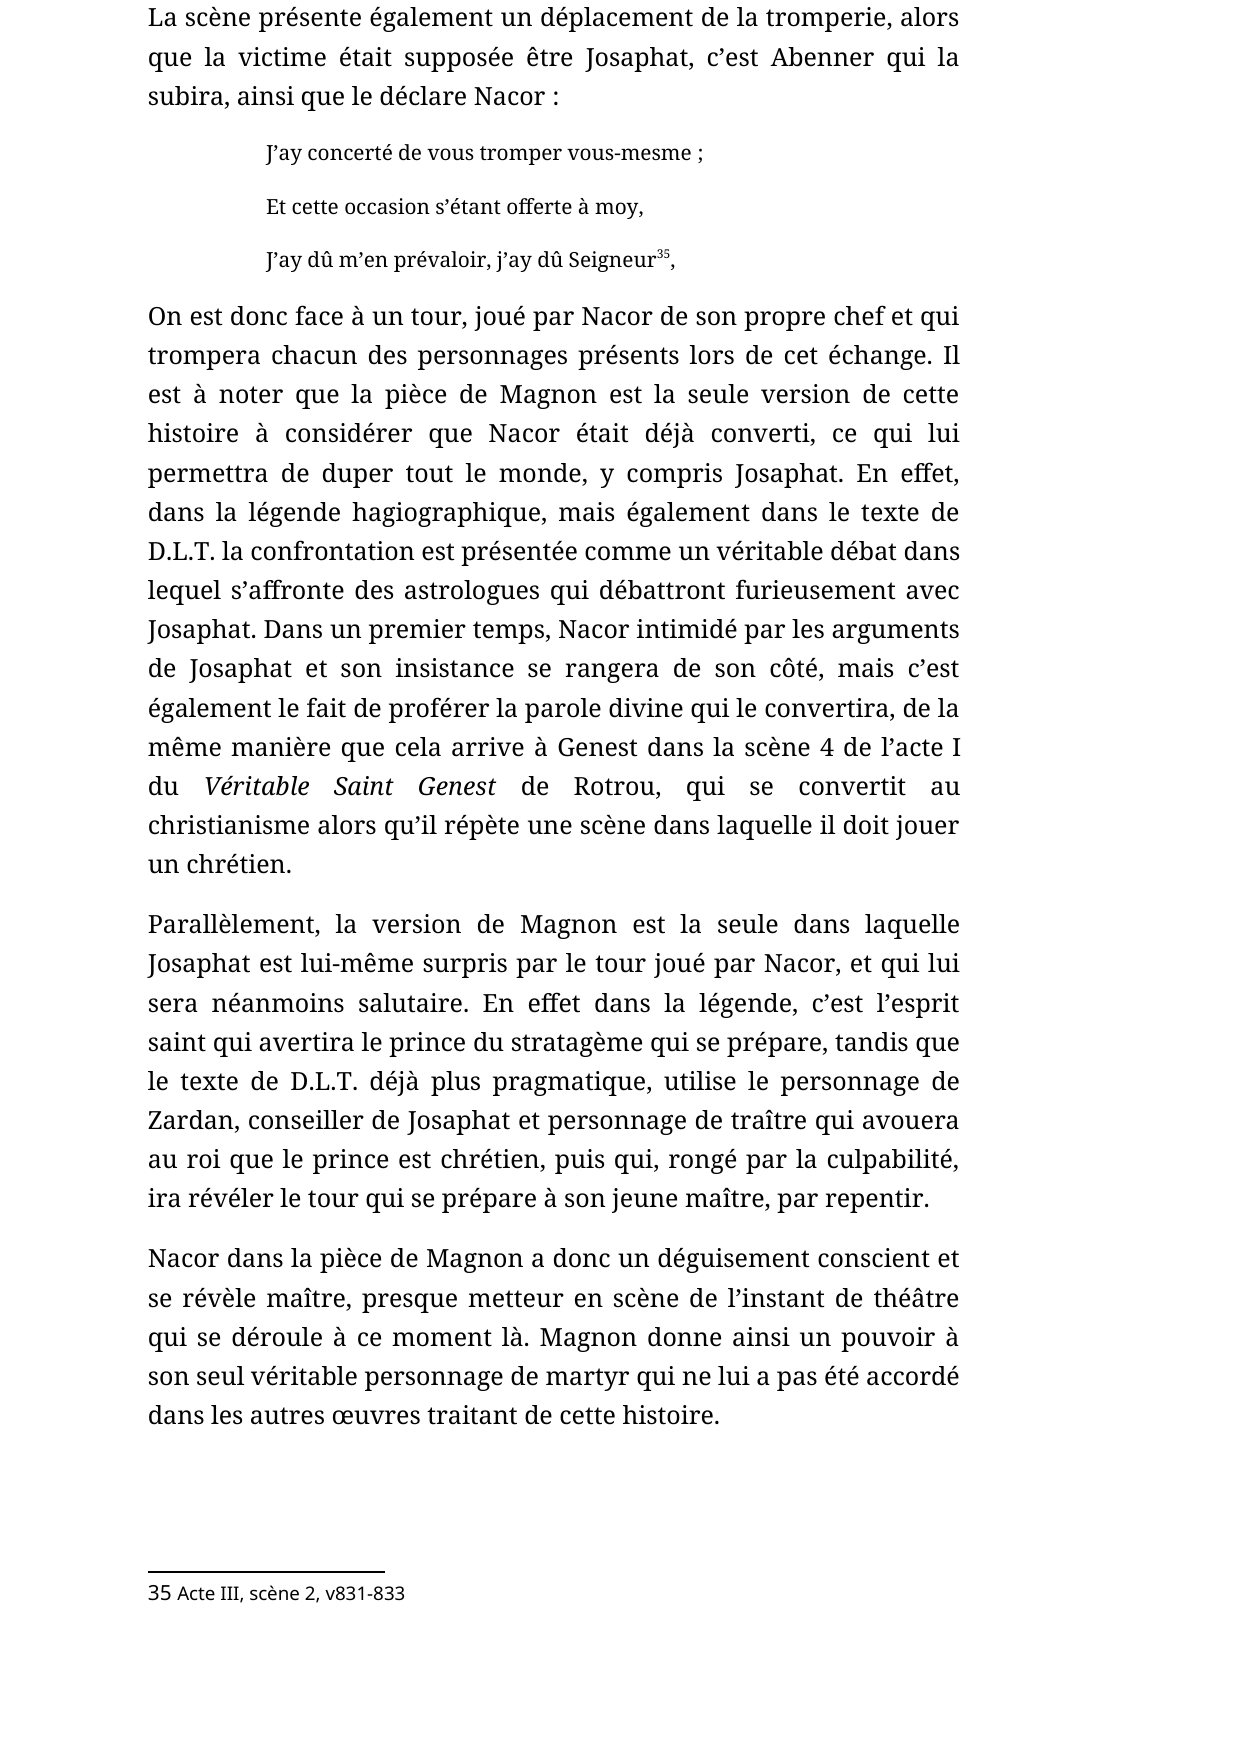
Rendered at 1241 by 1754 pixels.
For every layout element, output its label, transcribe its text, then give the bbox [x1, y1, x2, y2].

text J’ay concerté de vous tromper vous-mesme ; [266, 138, 961, 167]
text Parallèlement, la version de Magnon est la seule dans laquelle Josaphat est lui-même surpris par le tour joué par Nacor, et qui lui sera néanmoins salutaire. En effet dans la légende, c’est l’esprit saint qui avertira le prince du stratagème qui se prépare, tandis que le texte de D.L.T. déjà plus pragmatique, utilise le personnage de Zardan, conseiller de Josaphat et personnage de traître qui avouera au roi que le prince est chrétien, puis qui, rongé par la culpabilité, ira révéler le tour qui se prépare à son jeune maître, par repentir. [148, 907, 961, 1215]
text J’ay dû m’en prévaloir, j’ay dû Seigneur, [266, 245, 961, 274]
text Acte III, scène 2, v831-833 [148, 1578, 961, 1606]
text Et cette occasion s’étant offerte à moy, [266, 192, 961, 220]
text On est donc face à un tour, joué par Nacor de son propre chef et qui trompera chacun des personnages présents lors de cet échange. Il est à noter que la pièce de Magnon est la seule version de cette histoire à considérer que Nacor était déjà converti, ce qui lui permettra de duper tout le monde, y compris Josaphat. En effet, dans la légende hagiographique, mais également dans le texte de D.L.T. la confrontation est présentée comme un véritable débat dans lequel s’affronte des astrologues qui débattront furieusement avec Josaphat. Dans un premier temps, Nacor intimidé par les arguments de Josaphat et son insistance se rangera de son côté, mais c’est également le fait de proférer la parole divine qui le convertira, de la même manière que cela arrive à Genest dans la scène 4 de l’acte I du Véritable Saint Genest de Rotrou, qui se convertit au christianisme alors qu’il répète une scène dans laquelle il doit jouer un chrétien. [148, 299, 961, 881]
text Nacor dans la pièce de Magnon a donc un déguisement conscient et se révèle maître, presque metteur en scène de l’instant de théâtre qui se déroule à ce moment là. Magnon donne ainsi un pouvoir à son seul véritable personnage de martyr qui ne lui a pas été accordé dans les autres œuvres traitant de cette histoire. [148, 1241, 961, 1432]
text La scène présente également un déplacement de la tromperie, alors que la victime était supposée être Josaphat, c’est Abenner qui la subira, ainsi que le déclare Nacor : [148, 0, 961, 112]
